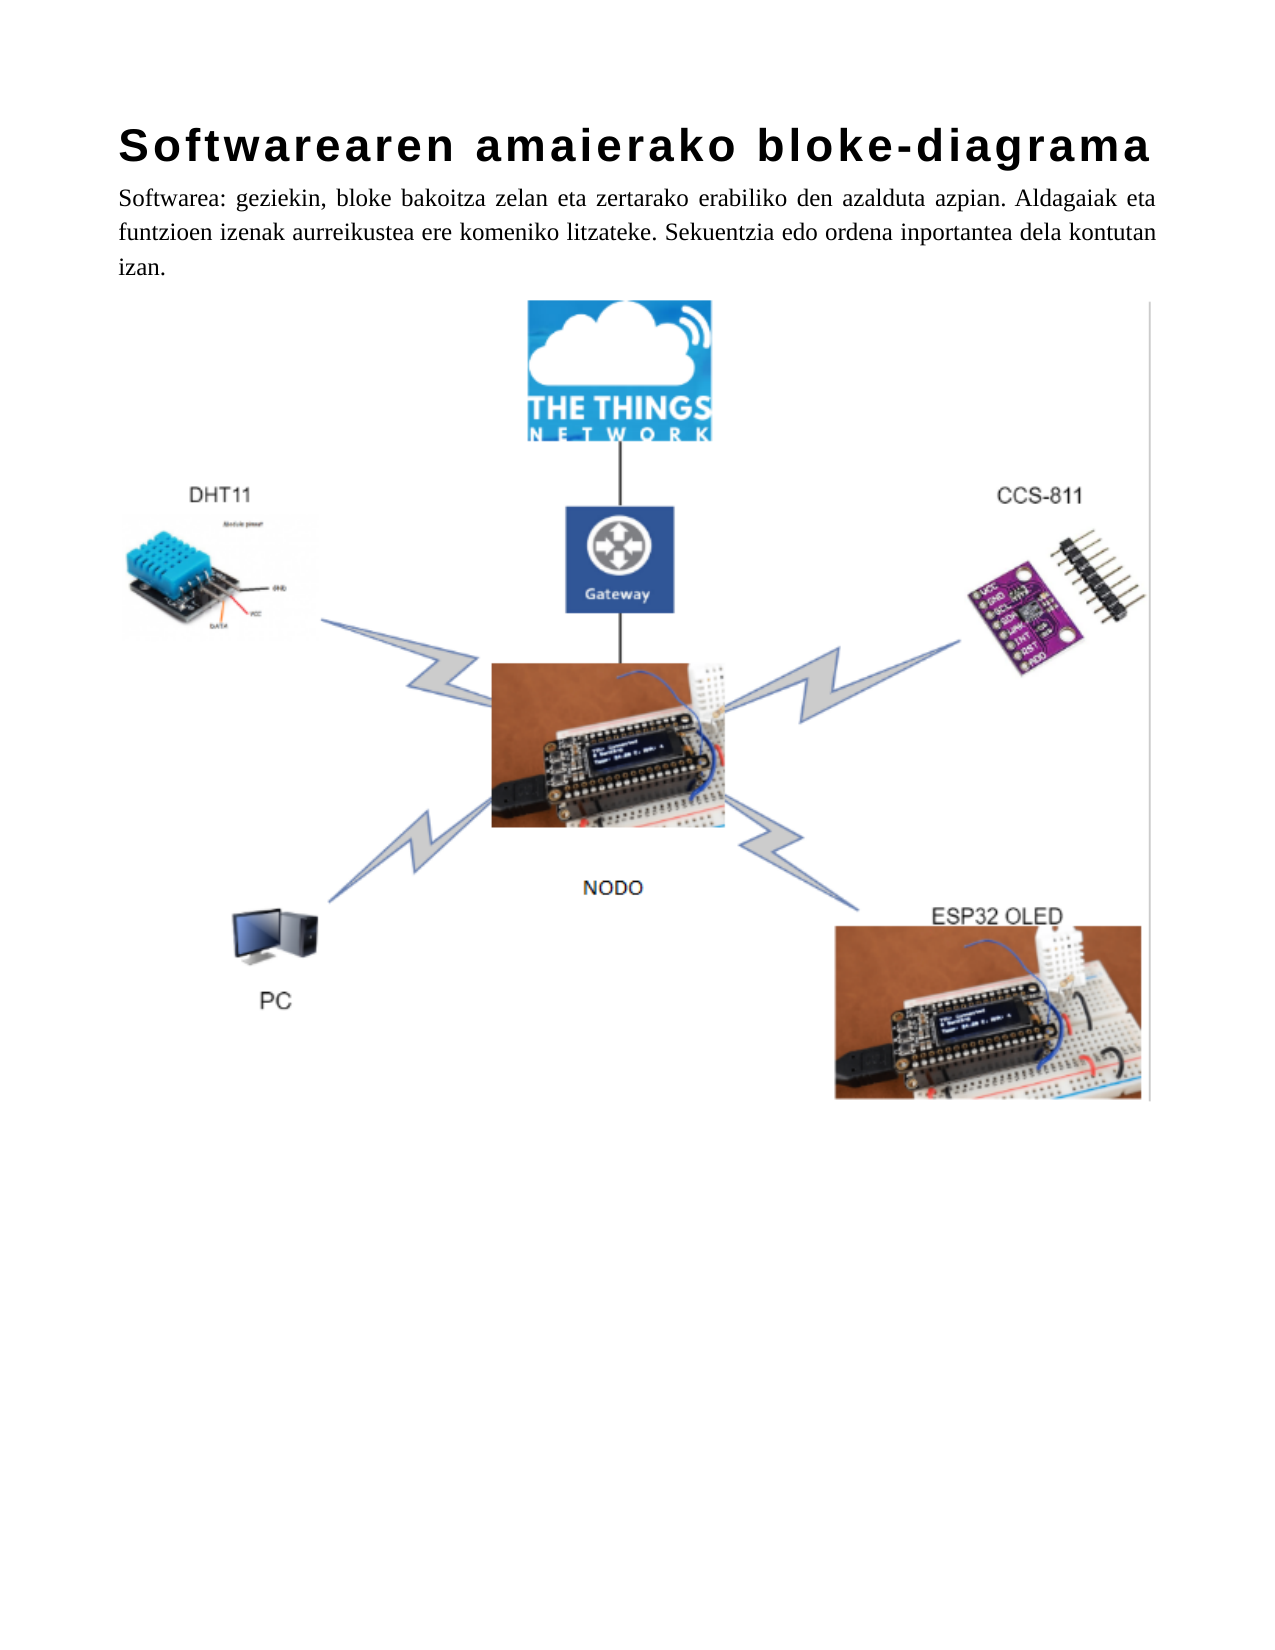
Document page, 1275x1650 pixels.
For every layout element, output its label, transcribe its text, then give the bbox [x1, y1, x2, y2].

picture [121, 299, 1154, 1125]
text Softwarea: geziekin, bloke bakoitza zelan eta zertarako erabiliko den azalduta azpian. Aldagaiak eta funtzioen izenak aurreikustea ere komeniko litzateke. Sekuentzia edo ordena inportantea dela kontutan izan. [118, 183, 1157, 280]
subtitle Softwarearen amaierako bloke-diagrama [118, 118, 1157, 171]
